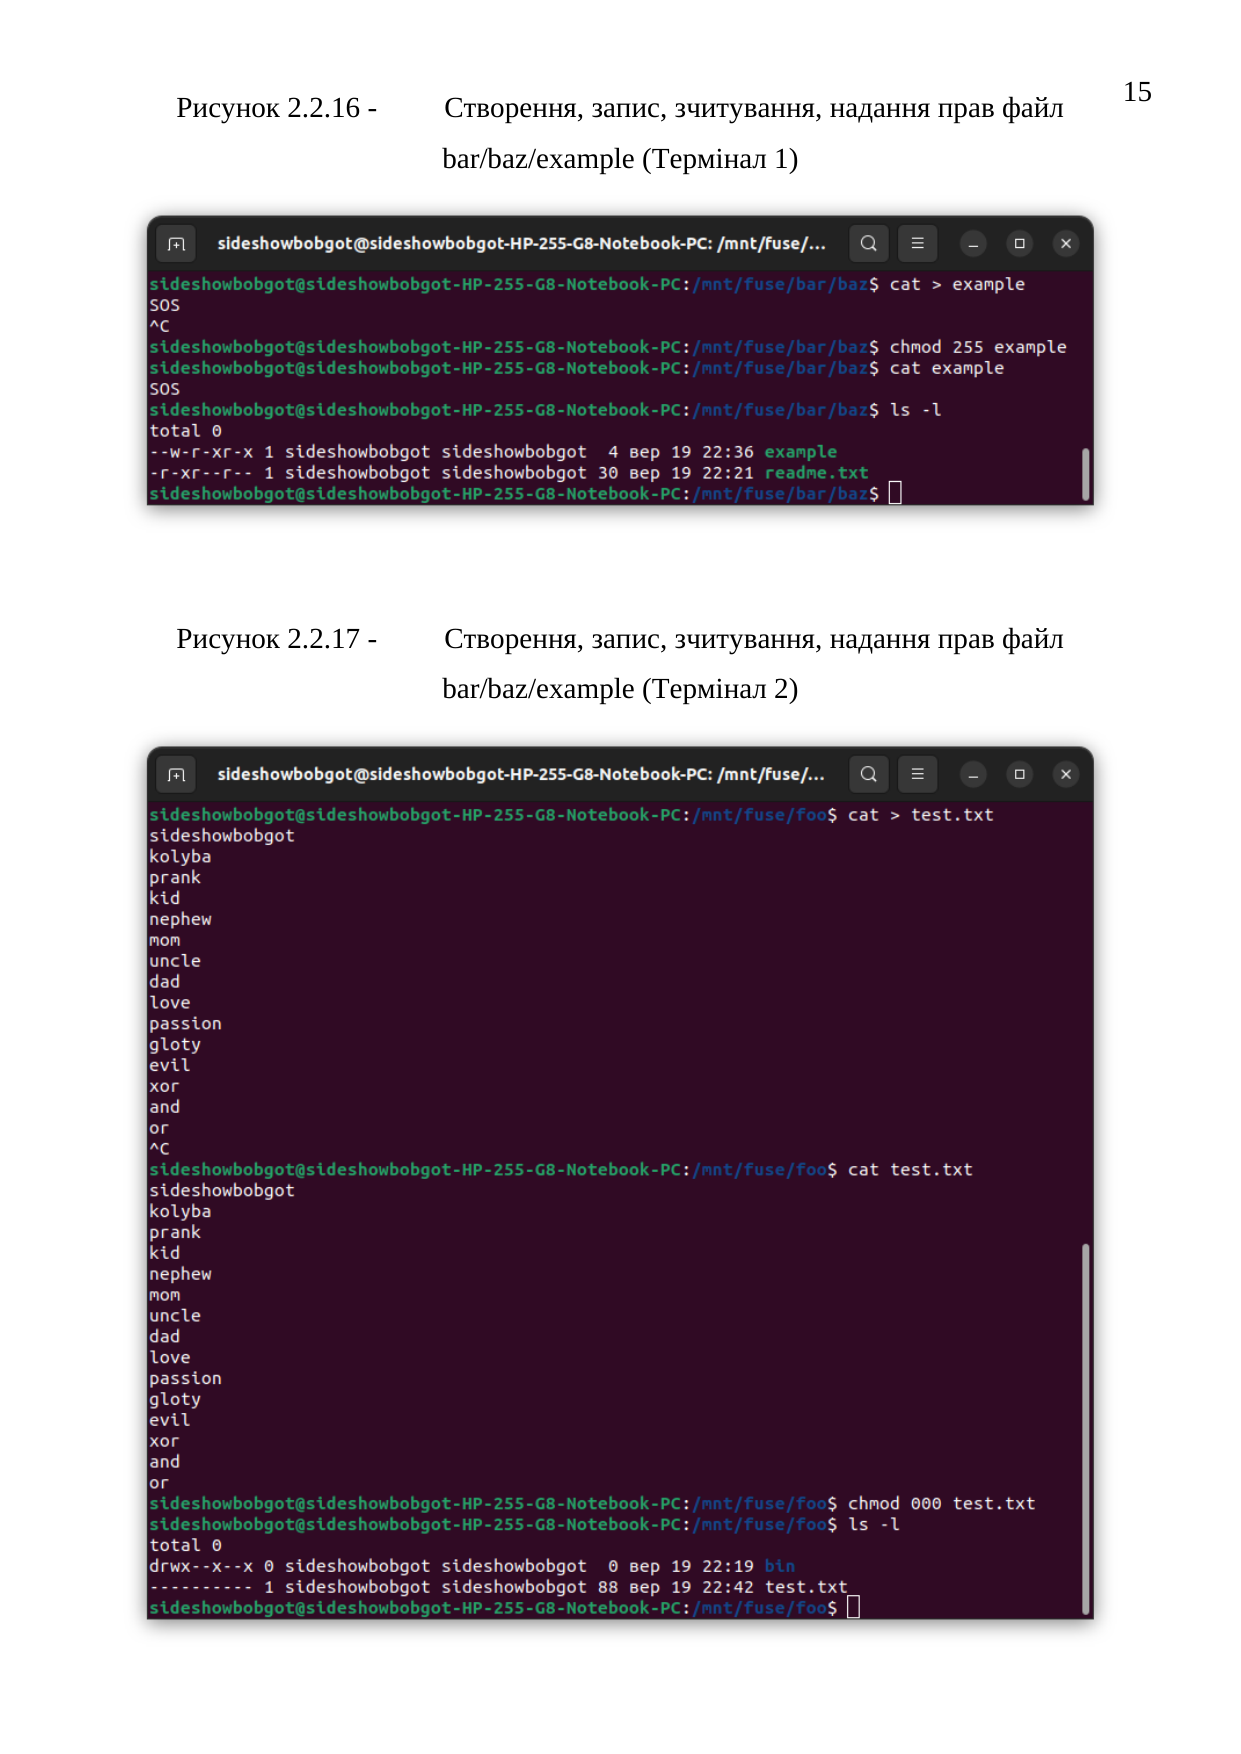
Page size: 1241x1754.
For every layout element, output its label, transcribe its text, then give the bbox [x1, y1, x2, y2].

subtitle Створення, запис, зчитування, надання прав файл bar/baz/example (Термінал 2) [118, 621, 1122, 705]
picture [118, 721, 1123, 1652]
picture [118, 191, 1123, 538]
subtitle Створення, запис, зчитування, надання прав файл bar/baz/example (Термінал 1) [118, 90, 1122, 174]
